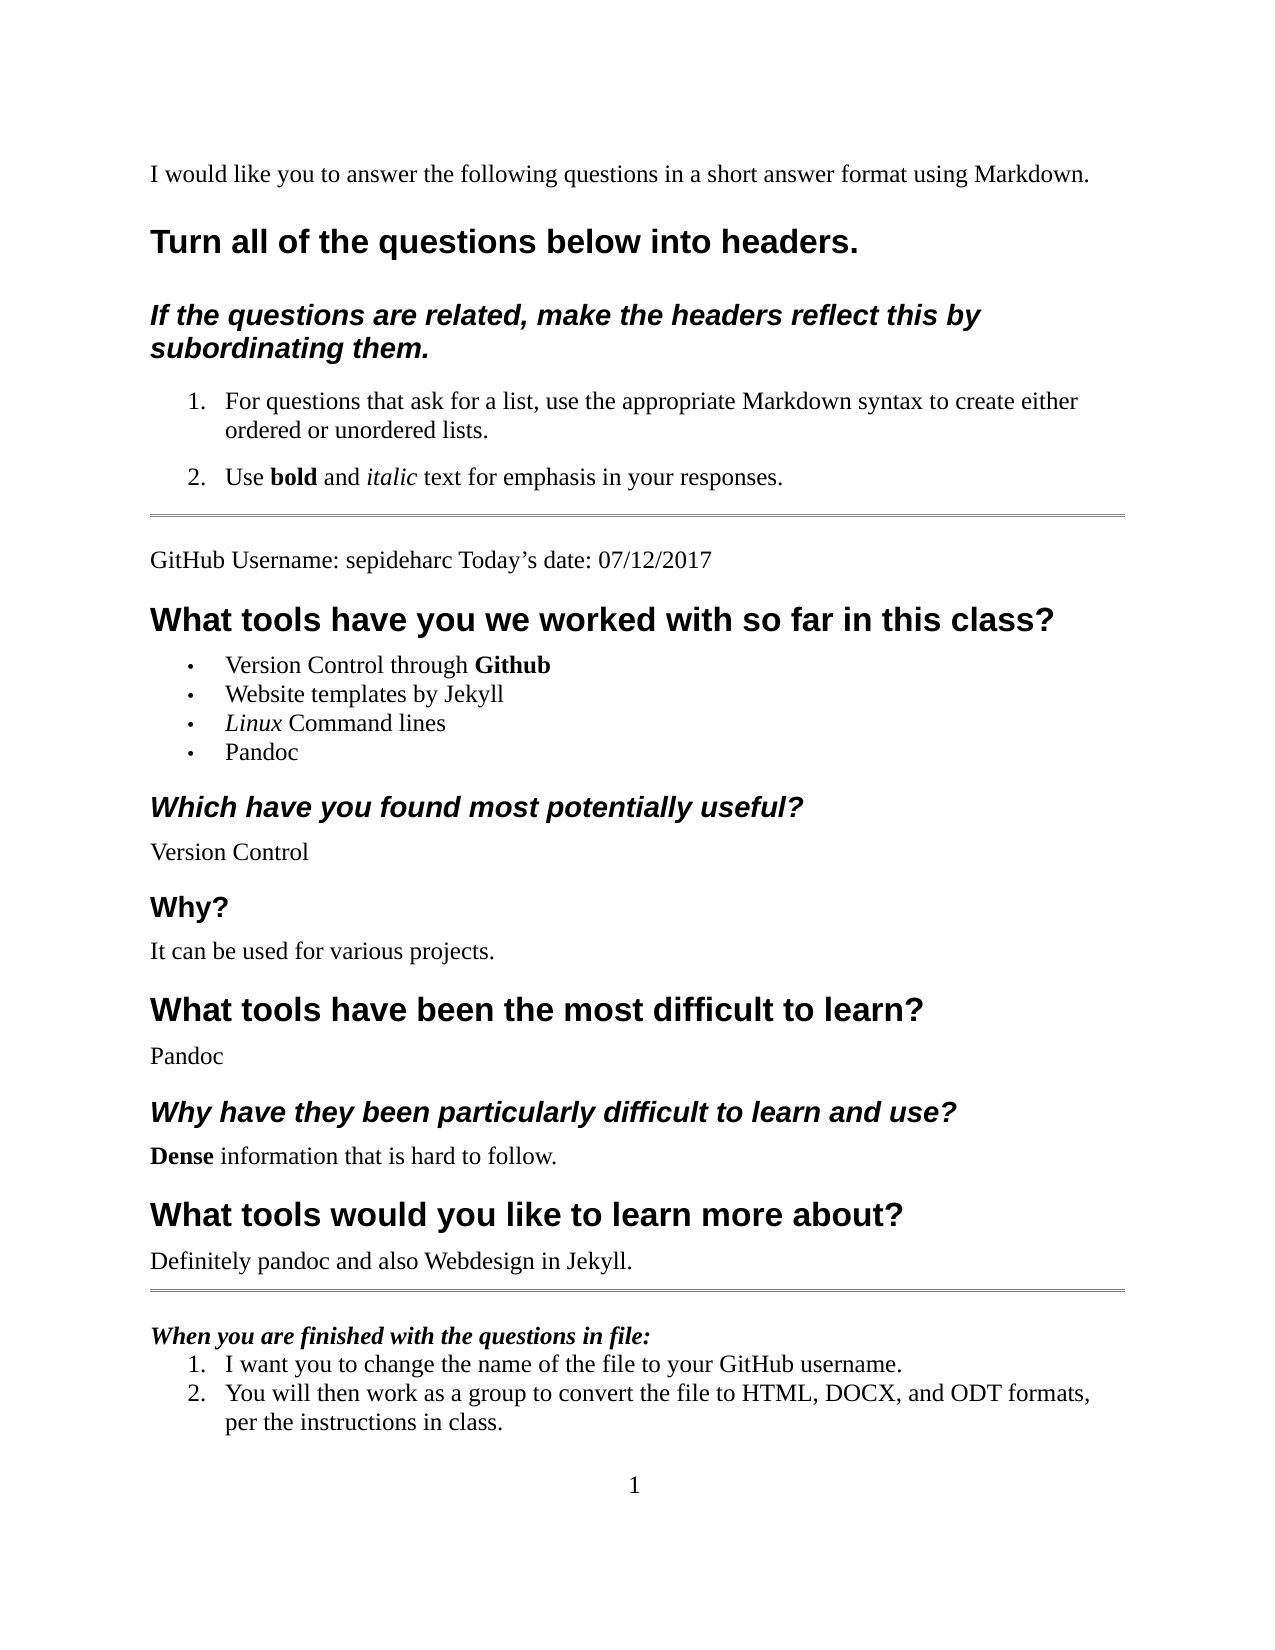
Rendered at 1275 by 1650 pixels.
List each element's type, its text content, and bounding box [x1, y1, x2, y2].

text Pandoc [150, 1041, 1125, 1070]
subtitle Which have you found most potentially useful? [150, 791, 1125, 824]
text Version Control [150, 837, 1125, 865]
list For questions that ask for a list, use the appropriate Markdown syntax to create either ordered or unordered lists. [187, 386, 1125, 444]
list Use bold and italic text for emphasis in your responses. [187, 462, 1125, 491]
list Version Control through Github [187, 651, 1125, 679]
list I want you to change the name of the file to your GitHub username. [187, 1349, 1125, 1378]
list You will then work as a group to convert the file to HTML, DOCX, and ODT formats, per the instructions in class. [187, 1378, 1125, 1436]
text It can be used for various projects. [150, 936, 1125, 965]
subtitle If the questions are related, make the headers reflect this by subordinating them. [150, 298, 1125, 365]
subtitle What tools have been the most difficult to learn? [150, 990, 1125, 1029]
text Dense information that is hard to follow. [150, 1141, 1125, 1170]
list Pandoc [187, 737, 1125, 766]
text Definitely pandoc and also Webdesign in Jekyll. [150, 1246, 1125, 1275]
subtitle What tools would you like to learn more about? [150, 1195, 1125, 1233]
text When you are finished with the questions in file: [150, 1321, 1125, 1349]
subtitle Turn all of the questions below into headers. [150, 222, 1125, 260]
subtitle Why? [150, 890, 1125, 924]
text I would like you to answer the following questions in a short answer format using Markdown. [150, 159, 1125, 188]
subtitle Why have they been particularly difficult to learn and use? [150, 1095, 1125, 1128]
text GitHub Username: sepideharc Today’s date: 07/12/2017 [150, 546, 1125, 574]
subtitle What tools have you we worked with so far in this class? [150, 599, 1125, 638]
list Linux Command lines [187, 708, 1125, 737]
list Website templates by Jekyll [187, 679, 1125, 708]
